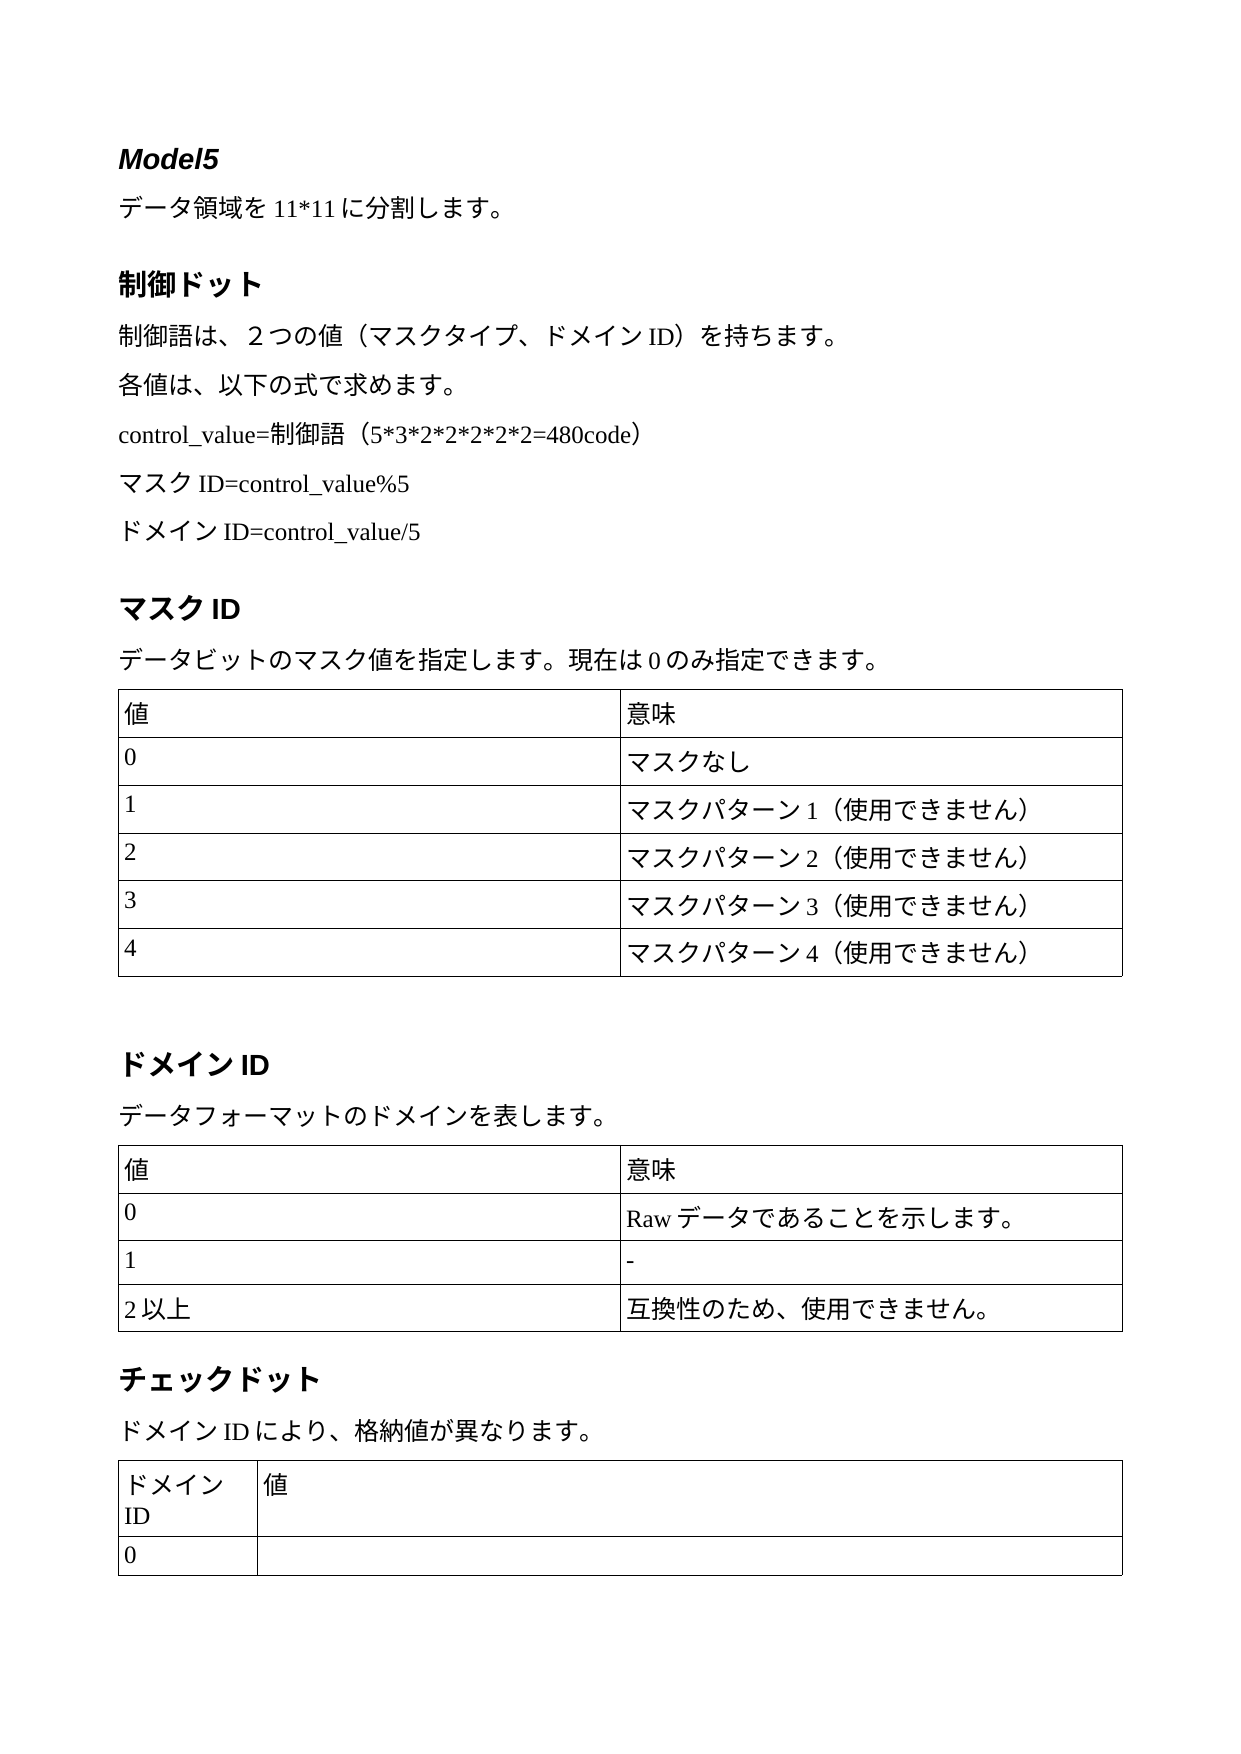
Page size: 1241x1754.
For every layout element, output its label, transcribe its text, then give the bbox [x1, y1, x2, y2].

table_cell 1 [119, 1241, 620, 1283]
subtitle マスクID [118, 586, 1122, 628]
table_cell マスクなし [621, 738, 1122, 785]
table_cell 2以上 [119, 1285, 620, 1331]
subtitle ドメインID [118, 1041, 1122, 1083]
text 各値は、以下の式で求めます。 [118, 366, 1122, 402]
table_header 意味 [621, 690, 1122, 737]
table_header 値 [119, 1146, 620, 1193]
table_cell 1 [119, 786, 620, 832]
text データフォーマットのドメインを表します。 [118, 1096, 1122, 1132]
text ドメインIDにより、格納値が異なります。 [118, 1411, 1122, 1447]
subtitle 制御ドット [118, 262, 1122, 304]
table_cell - [621, 1241, 1122, 1283]
text データビットのマスク値を指定します。現在は0のみ指定できます。 [118, 640, 1122, 677]
table_cell マスクパターン2（使用できません） [621, 834, 1122, 880]
table_cell Rawデータであることを示します。 [621, 1194, 1122, 1240]
text データ領域を11*11に分割します。 [118, 188, 1122, 224]
table_header 値 [258, 1461, 1122, 1536]
text control_value=制御語（5*3*2*2*2*2*2=480code） [118, 414, 1122, 451]
subtitle Model5 [118, 143, 1122, 176]
table_header 意味 [621, 1146, 1122, 1193]
table_cell 4 [119, 929, 620, 976]
table_cell 互換性のため、使用できません。 [621, 1285, 1122, 1331]
text 制御語は、２つの値（マスクタイプ、ドメインID）を持ちます。 [118, 317, 1122, 353]
table_cell マスクパターン1（使用できません） [621, 786, 1122, 832]
table_cell 0 [119, 738, 620, 785]
text マスクID=control_value%5 [118, 463, 1122, 499]
text ドメインID=control_value/5 [118, 512, 1122, 548]
table_cell 3 [119, 881, 620, 928]
table_header 値 [119, 690, 620, 737]
table_cell 0 [119, 1537, 257, 1575]
table_cell 2 [119, 834, 620, 880]
table_header ドメインID [119, 1461, 257, 1536]
table_cell 0 [119, 1194, 620, 1240]
subtitle チェックドット [118, 1356, 1122, 1399]
table_cell マスクパターン4（使用できません） [621, 929, 1122, 976]
table_cell マスクパターン3（使用できません） [621, 881, 1122, 928]
table_cell [258, 1537, 1122, 1575]
